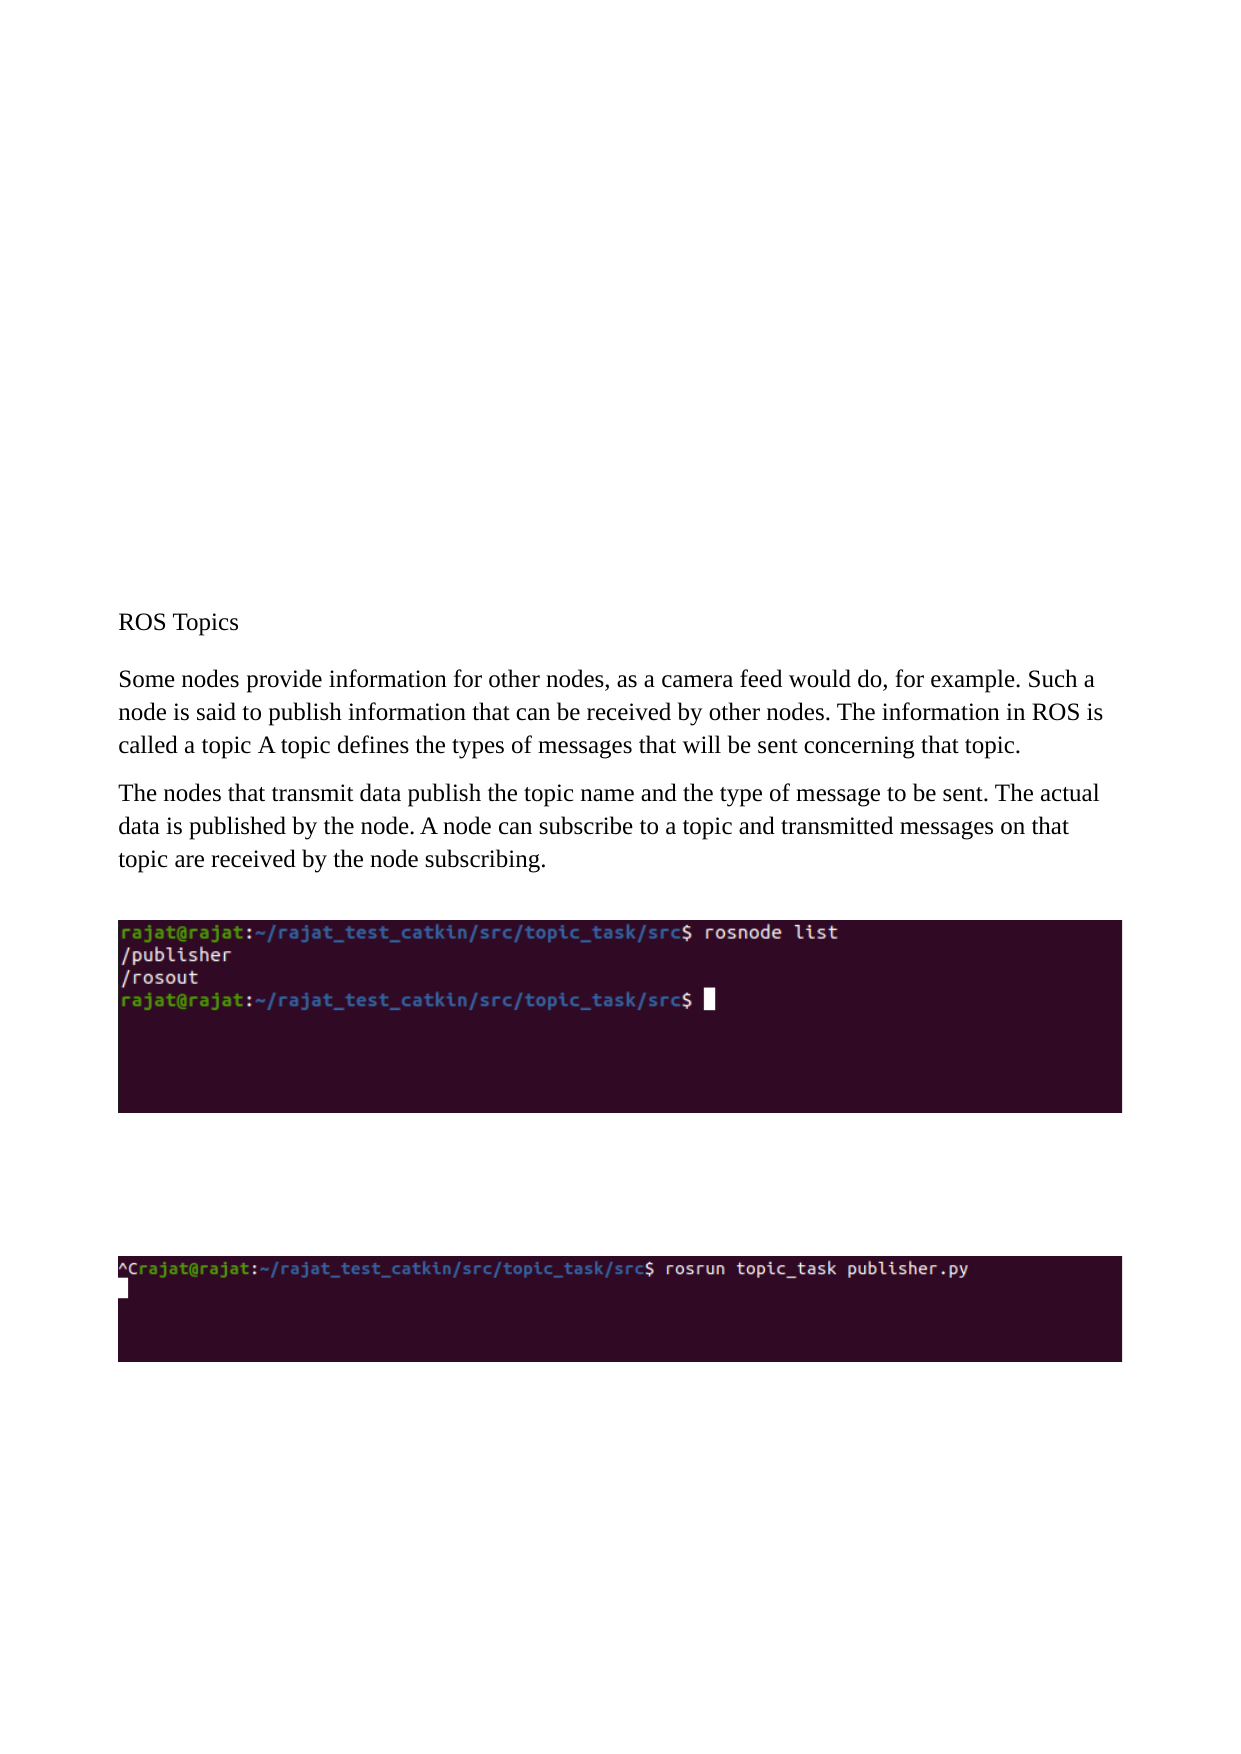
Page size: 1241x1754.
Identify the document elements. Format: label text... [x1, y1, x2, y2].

text The nodes that transmit data publish the topic name and the type of message to be sent. The actual data is published by the node. A node can subscribe to a topic and transmitted messages on that topic are received by the node subscribing. [118, 778, 1122, 873]
picture [118, 1256, 1123, 1362]
text ROS Topics [118, 607, 1122, 636]
text Some nodes provide information for other nodes, as a camera feed would do, for example. Such a node is said to publish information that can be received by other nodes. The information in ROS is called a topic A topic defines the types of messages that will be sent concerning that topic. [118, 664, 1122, 759]
picture [118, 920, 1123, 1113]
